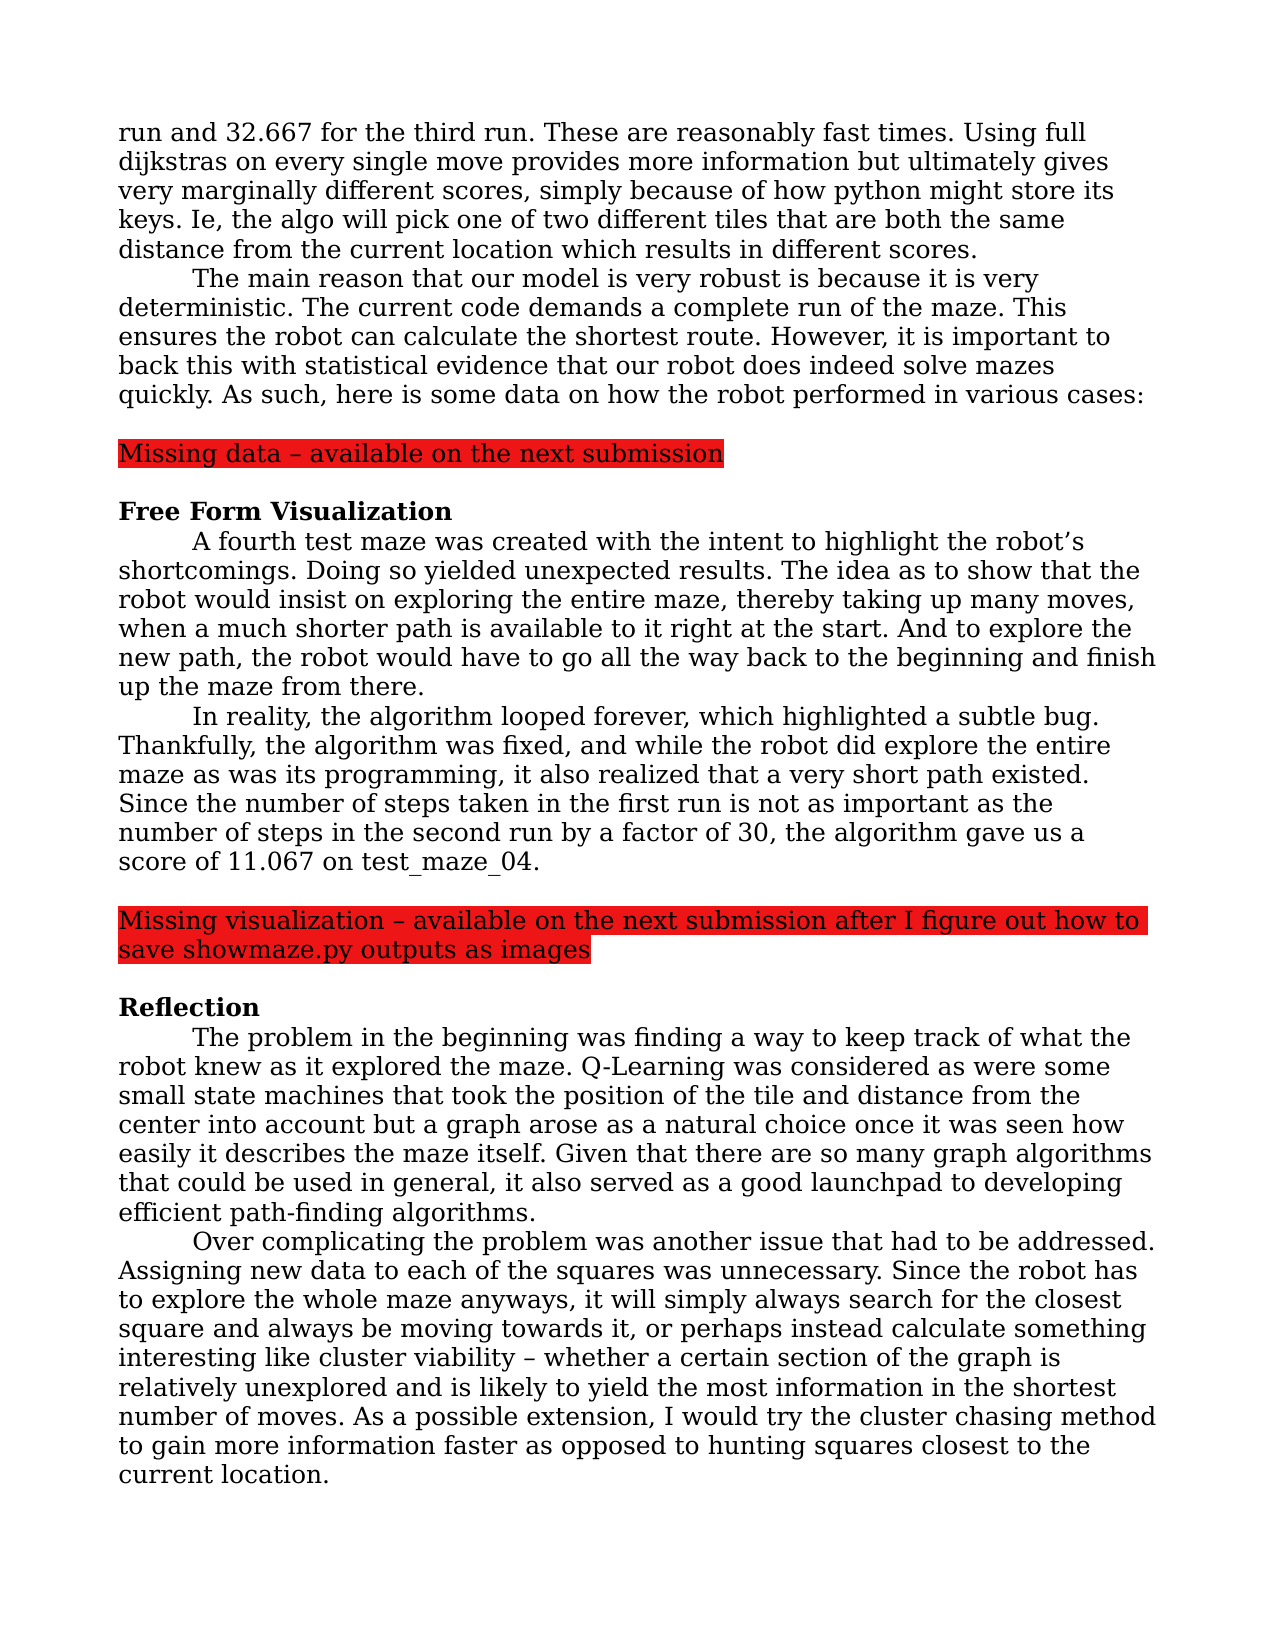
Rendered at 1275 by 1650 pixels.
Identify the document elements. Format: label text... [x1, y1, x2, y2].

text In reality, the algorithm looped forever, which highlighted a subtle bug. Thankfully, the algorithm was fixed, and while the robot did explore the entire maze as was its programming, it also realized that a very short path existed. Since the number of steps taken in the first run is not as important as the number of steps in the second run by a factor of 30, the algorithm gave us a score of 11.067 on test_maze_04. [118, 702, 1157, 877]
text Over complicating the problem was another issue that had to be addressed. Assigning new data to each of the squares was unnecessary. Since the robot has to explore the whole maze anyways, it will simply always search for the closest square and always be moving towards it, or perhaps instead calculate something interesting like cluster viability – whether a certain section of the graph is relatively unexplored and is likely to yield the most information in the shortest number of moves. As a possible extension, I would try the cluster chasing method to gain more information faster as opposed to hunting squares closest to the current location. [118, 1227, 1157, 1489]
text The main reason that our model is very robust is because it is very deterministic. The current code demands a complete run of the maze. This ensures the robot can calculate the shortest route. However, it is important to back this with statistical evidence that our robot does indeed solve mazes quickly. As such, here is some data on how the robot performed in various cases: [118, 264, 1157, 410]
text A fourth test maze was created with the intent to highlight the robot’s shortcomings. Doing so yielded unexpected results. The idea as to show that the robot would insist on exploring the entire maze, thereby taking up many moves, when a much shorter path is available to it right at the start. And to explore the new path, the robot would have to go all the way back to the beginning and finish up the maze from there. [118, 527, 1157, 702]
text Free Form Visualization [118, 497, 1157, 527]
text Missing visualization – available on the next submission after I figure out how to save showmaze.py outputs as images [118, 906, 1157, 964]
text run and 32.667 for the third run. These are reasonably fast times. Using full dijkstras on every single move provides more information but ultimately gives very marginally different scores, simply because of how python might store its keys. Ie, the algo will pick one of two different tiles that are both the same distance from the current location which results in different scores. [118, 118, 1157, 264]
text The problem in the beginning was finding a way to keep track of what the robot knew as it explored the maze. Q-Learning was considered as were some small state machines that took the position of the tile and distance from the center into account but a graph arose as a natural choice once it was seen how easily it describes the maze itself. Given that there are so many graph algorithms that could be used in general, it also served as a good launchpad to developing efficient path-finding algorithms. [118, 1023, 1157, 1227]
text Reflection [118, 993, 1157, 1023]
text Missing data – available on the next submission [118, 439, 1157, 468]
